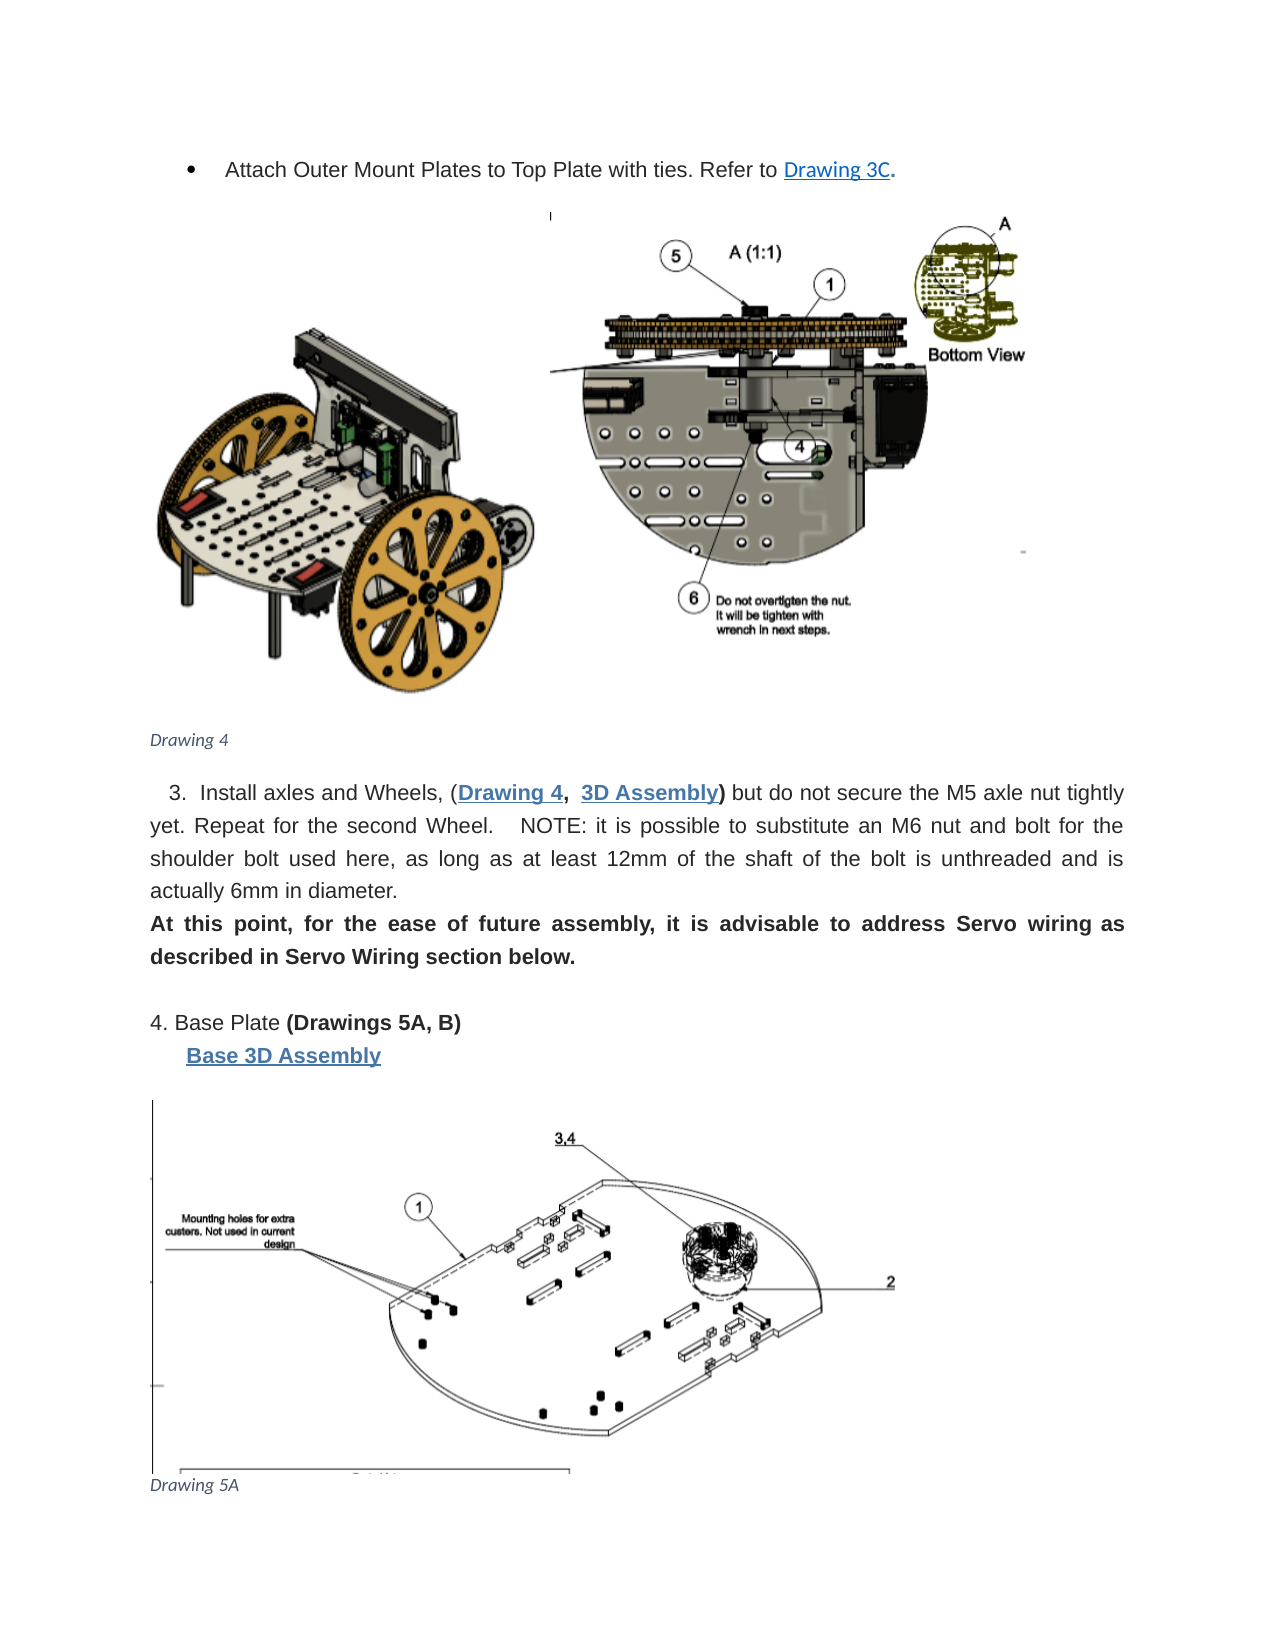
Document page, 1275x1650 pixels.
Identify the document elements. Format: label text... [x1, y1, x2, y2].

list Attach Outer Mount Plates to Top Plate with ties. Refer to Drawing 3C. [187, 150, 1125, 183]
text 4. Base Plate (Drawings 5A, B) [150, 1002, 1125, 1035]
picture [150, 212, 1026, 700]
text At this point, for the ease of future assembly, it is advisable to address Servo wiring as described in Servo Wiring section below. [150, 904, 1125, 969]
text Drawing 5A [150, 1473, 1125, 1496]
text Drawing 4 [150, 729, 1125, 752]
picture [150, 1100, 908, 1474]
text 3. Install axles and Wheels, (Drawing 4, 3D Assembly) but do not secure the M5 axle nut tightly yet. Repeat for the second Wheel. NOTE: it is possible to substitute an M6 nut and bolt for the shoulder bolt used here, as long as at least 12mm of the shaft of the bolt is unthreaded and is actually 6mm in diameter. [150, 772, 1125, 904]
text Base 3D Assembly [150, 1035, 1125, 1068]
